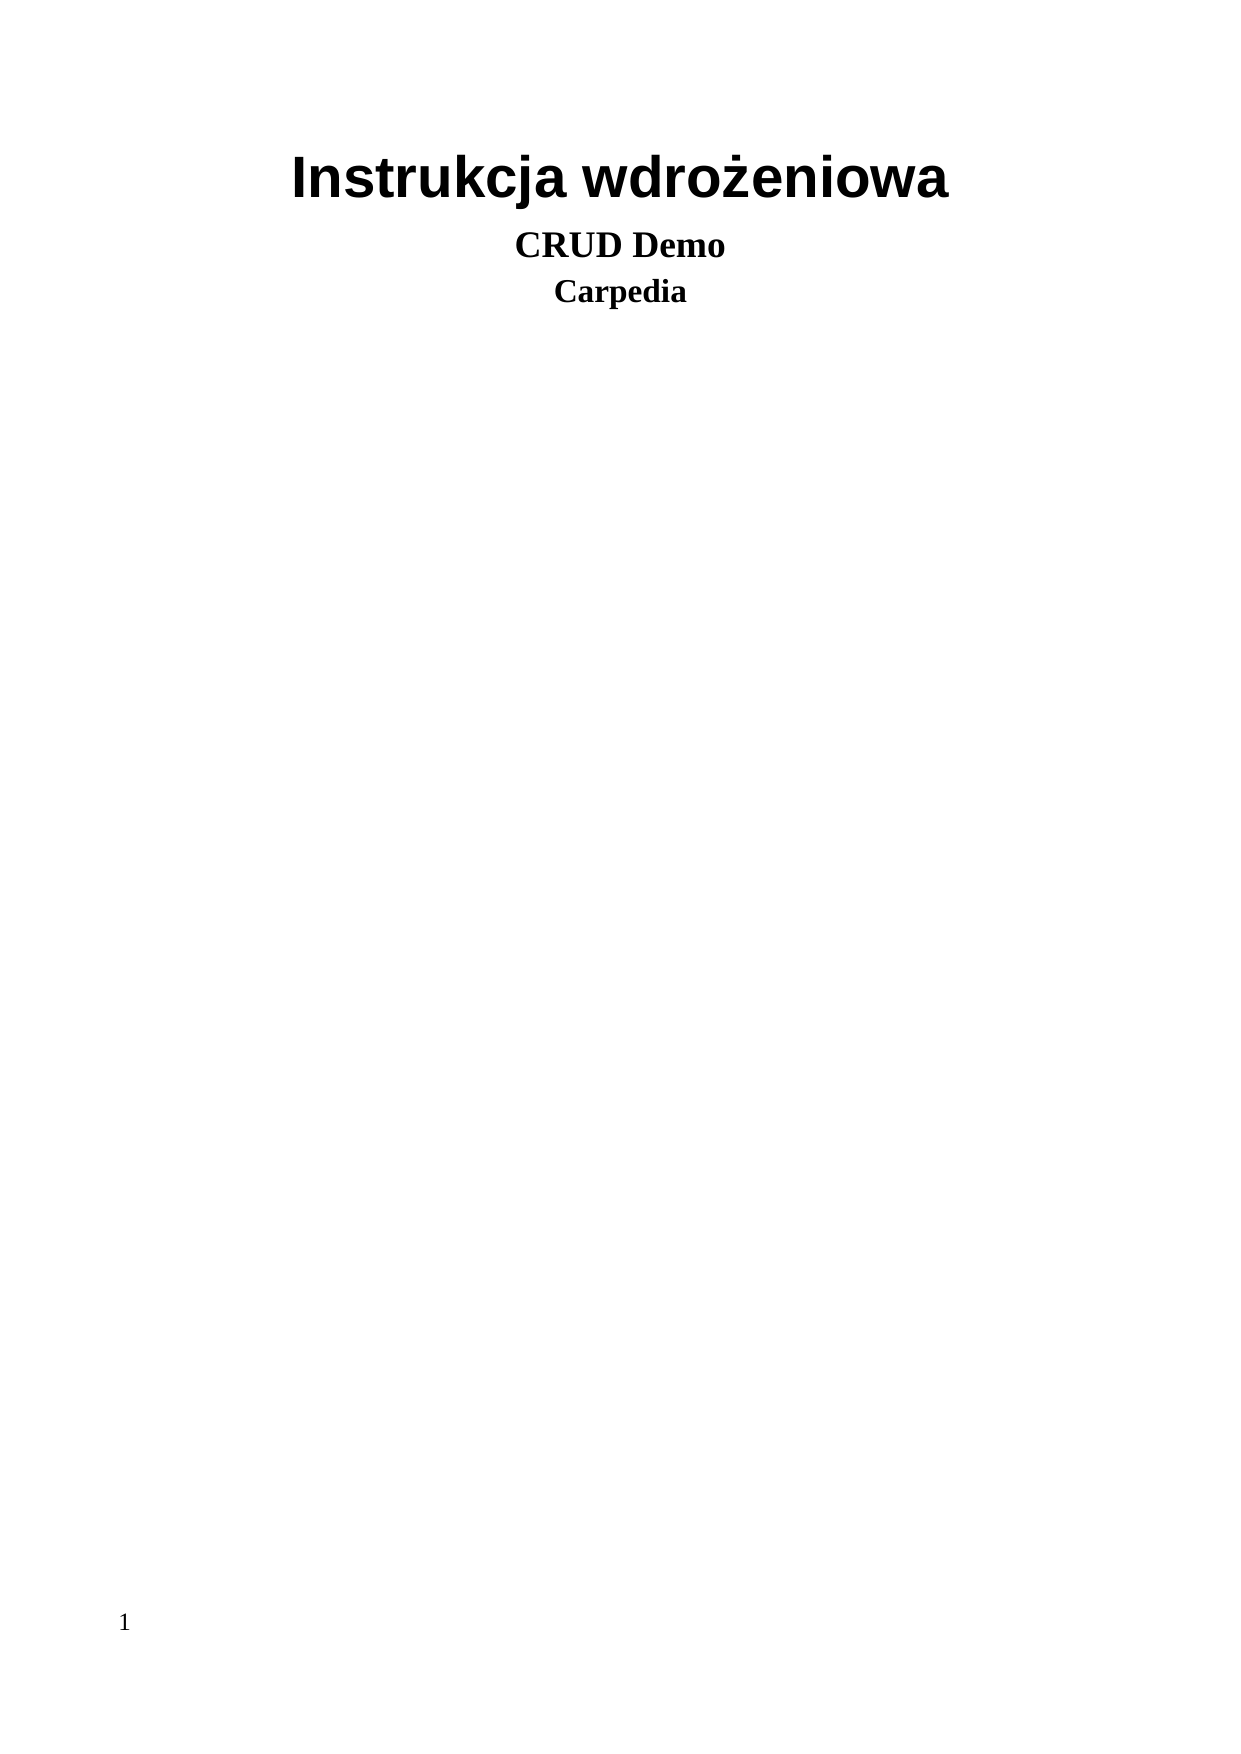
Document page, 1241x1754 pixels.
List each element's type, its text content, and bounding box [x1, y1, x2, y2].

title Instrukcja wdrożeniowa [118, 143, 1122, 210]
text CRUD Demo Carpedia [118, 223, 1122, 310]
